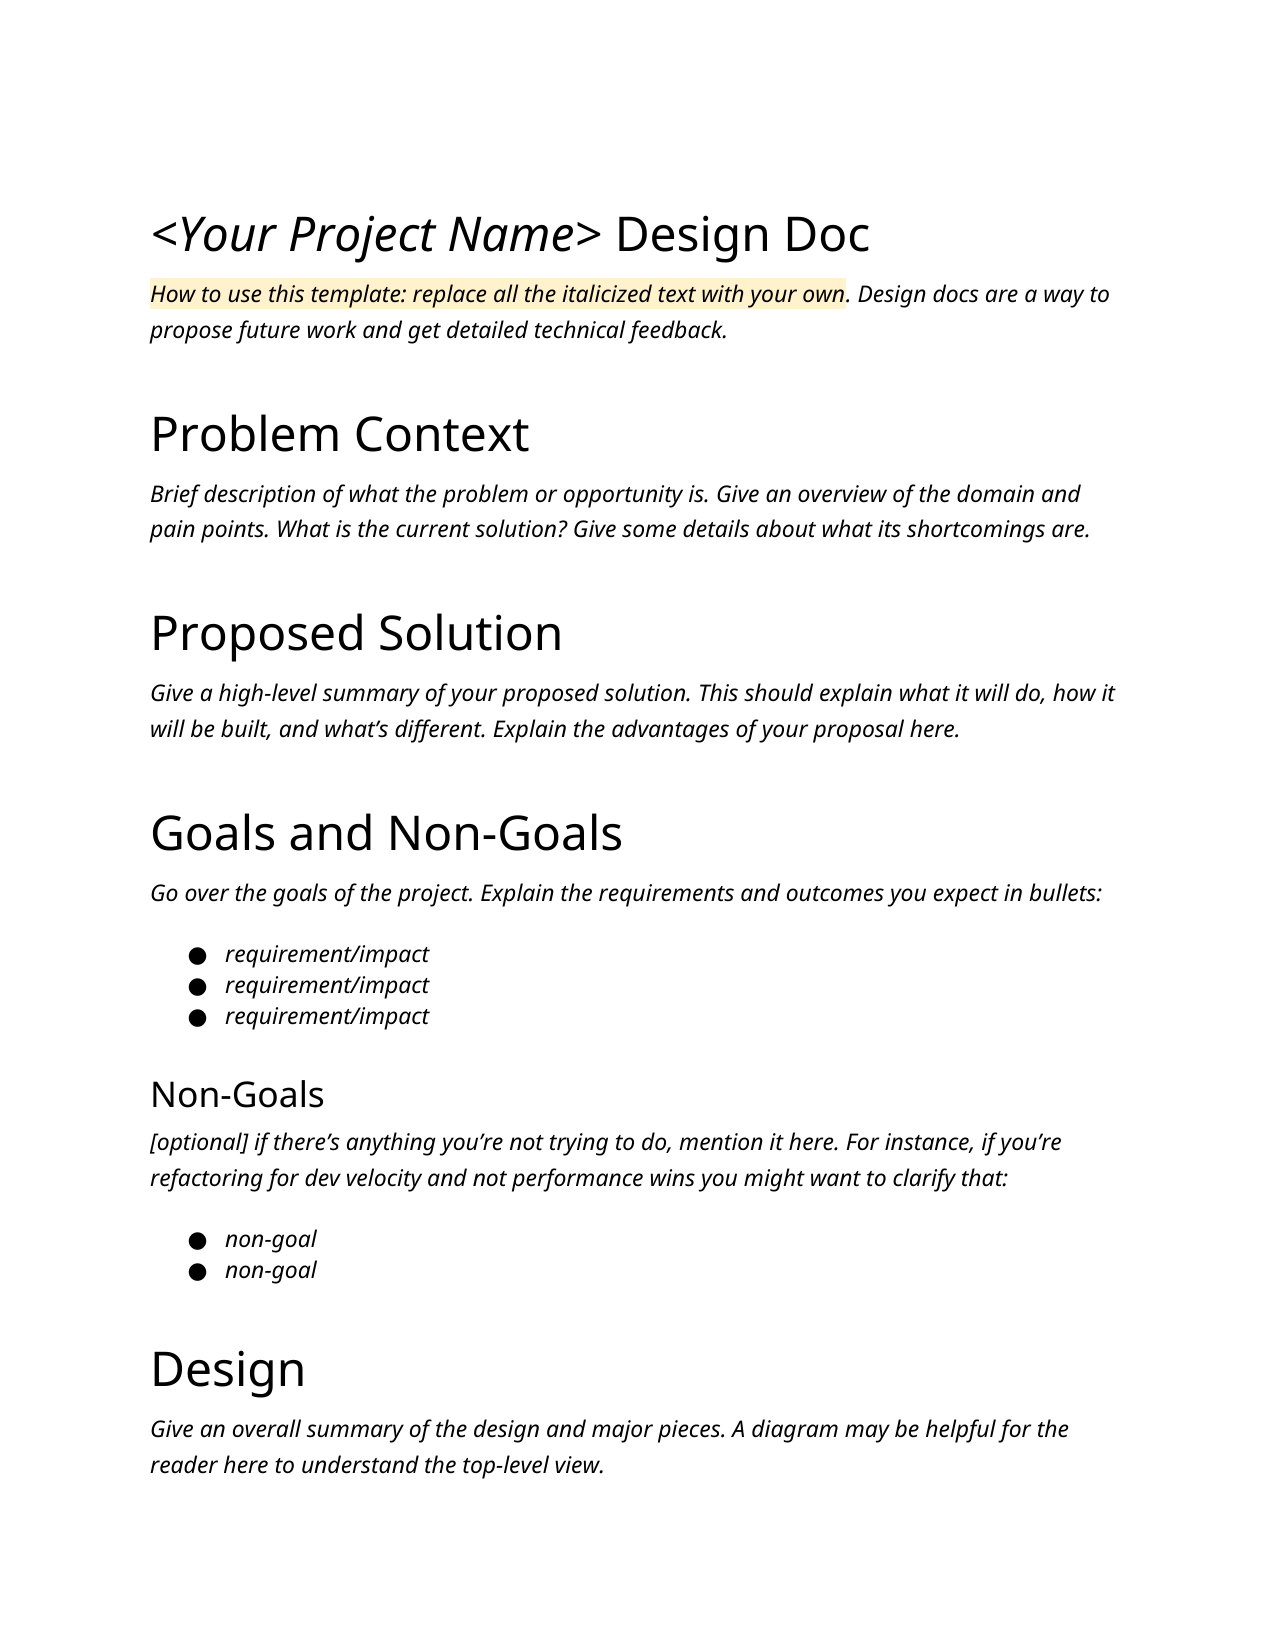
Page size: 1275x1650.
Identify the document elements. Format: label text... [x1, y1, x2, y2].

text Give an overall summary of the design and major pieces. A diagram may be helpful for the reader here to understand the top-level view. [150, 1413, 1125, 1480]
subtitle Goals and Non-Goals [150, 799, 1125, 864]
subtitle Non-Goals [150, 1069, 1125, 1117]
list requirement/impact [187, 1000, 1125, 1032]
text [optional] if there’s anything you’re not trying to do, mention it here. For instance, if you’re refactoring for dev velocity and not performance wins you might want to clarify that: [150, 1126, 1125, 1193]
subtitle Design [150, 1335, 1125, 1400]
list requirement/impact [187, 969, 1125, 1000]
text Give a high-level summary of your proposed solution. This should explain what it will do, how it will be built, and what’s different. Explain the advantages of your proposal here. [150, 677, 1125, 744]
list non-goal [187, 1254, 1125, 1285]
text Go over the goals of the project. Explain the requirements and outcomes you expect in bullets: [150, 877, 1125, 908]
text Brief description of what the problem or opportunity is. Give an overview of the domain and pain points. What is the current solution? Give some details about what its shortcomings are. [150, 477, 1125, 545]
subtitle Problem Context [150, 400, 1125, 465]
subtitle <Your Project Name> Design Doc [150, 200, 1125, 265]
text How to use this template: replace all the italicized text with your own. Design docs are a way to propose future work and get detailed technical feedback. [150, 278, 1125, 345]
list non-goal [187, 1222, 1125, 1254]
list requirement/impact [187, 938, 1125, 969]
subtitle Proposed Solution [150, 599, 1125, 665]
